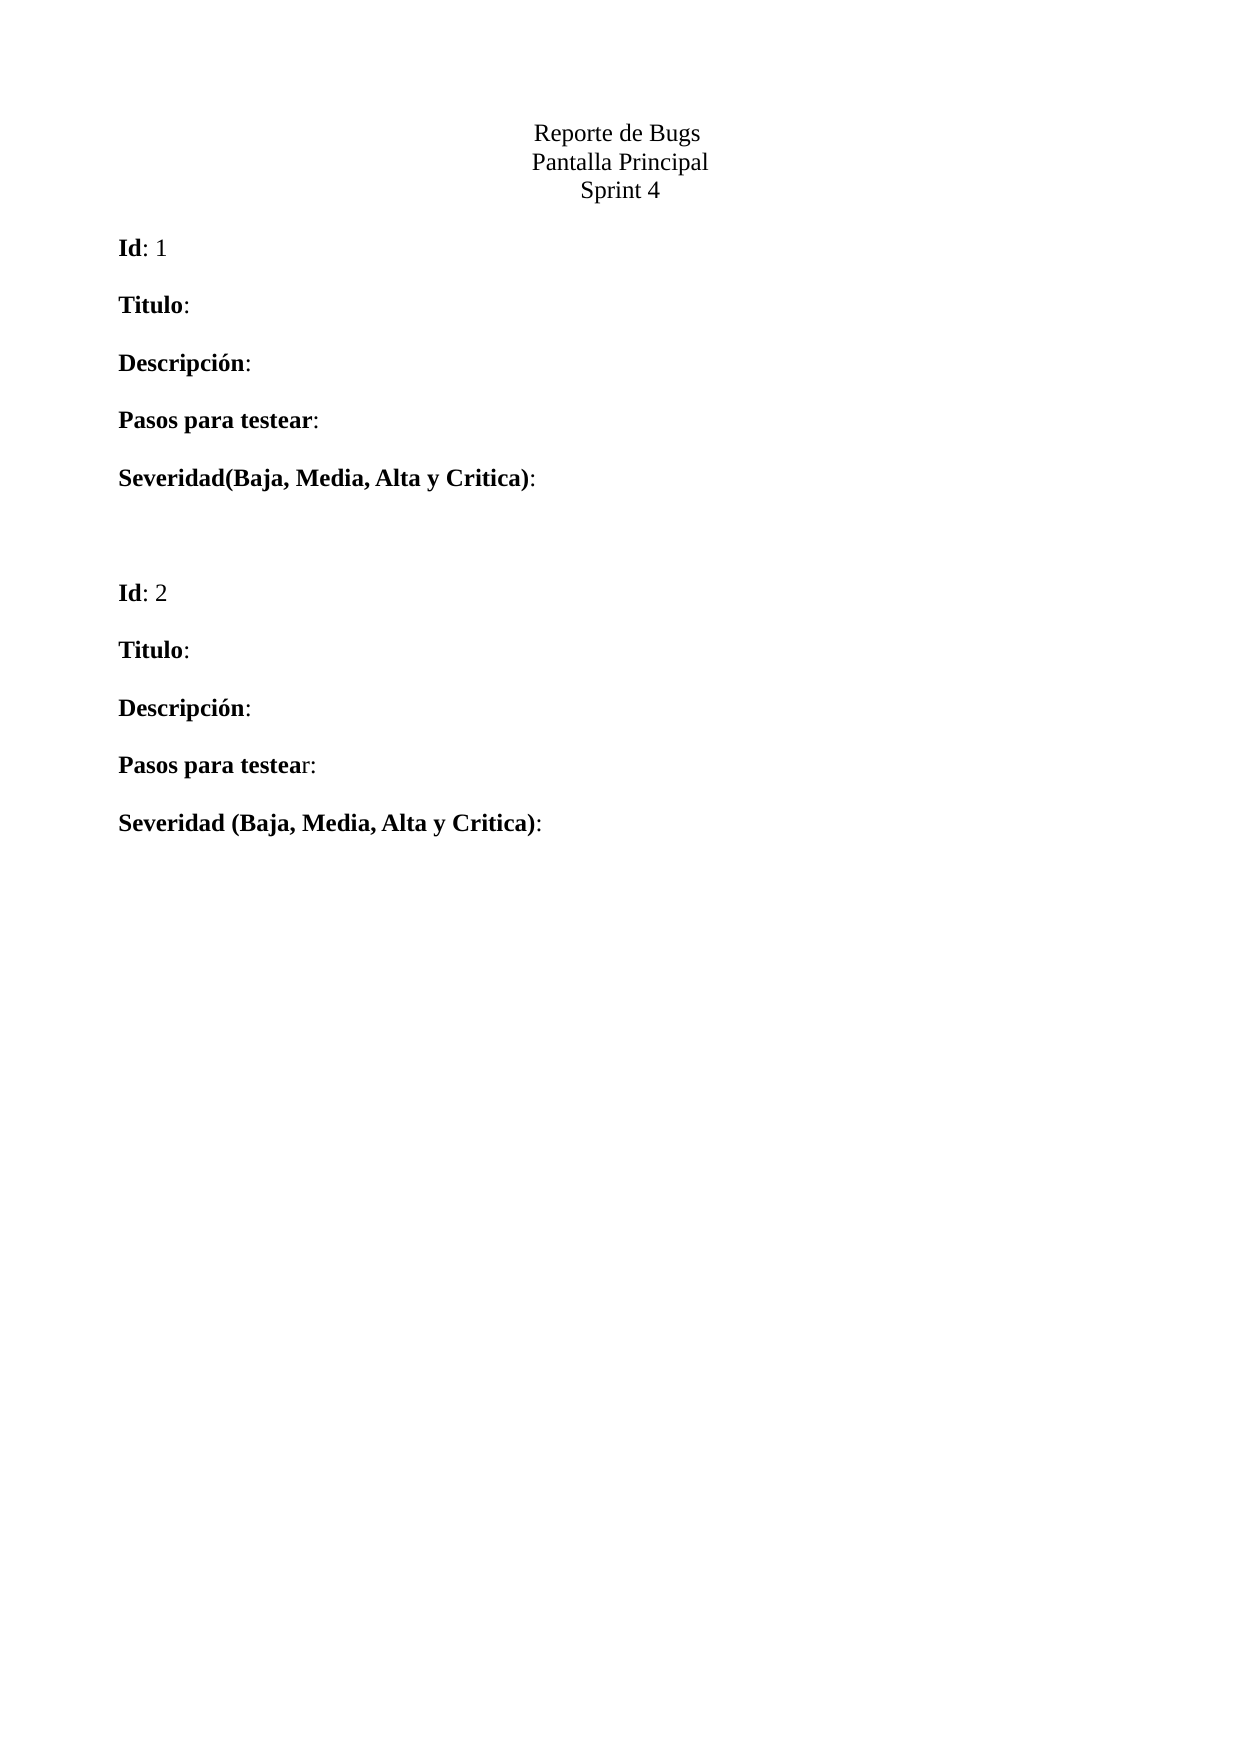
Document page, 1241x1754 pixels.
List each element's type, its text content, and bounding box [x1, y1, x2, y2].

text Descripción: [118, 693, 1122, 722]
text Sprint 4 [118, 176, 1122, 204]
text Id: 2 [118, 578, 1122, 607]
text Pasos para testear: [118, 751, 1122, 779]
text Descripción: [118, 348, 1122, 377]
text Pantalla Principal [118, 147, 1122, 176]
text Id: 1 [118, 233, 1122, 262]
text Severidad(Baja, Media, Alta y Critica): [118, 463, 1122, 492]
text Titulo: [118, 291, 1122, 319]
text Titulo: [118, 636, 1122, 664]
text Severidad (Baja, Media, Alta y Critica): [118, 808, 1122, 837]
text Reporte de Bugs [118, 118, 1122, 147]
text Pasos para testear: [118, 406, 1122, 434]
